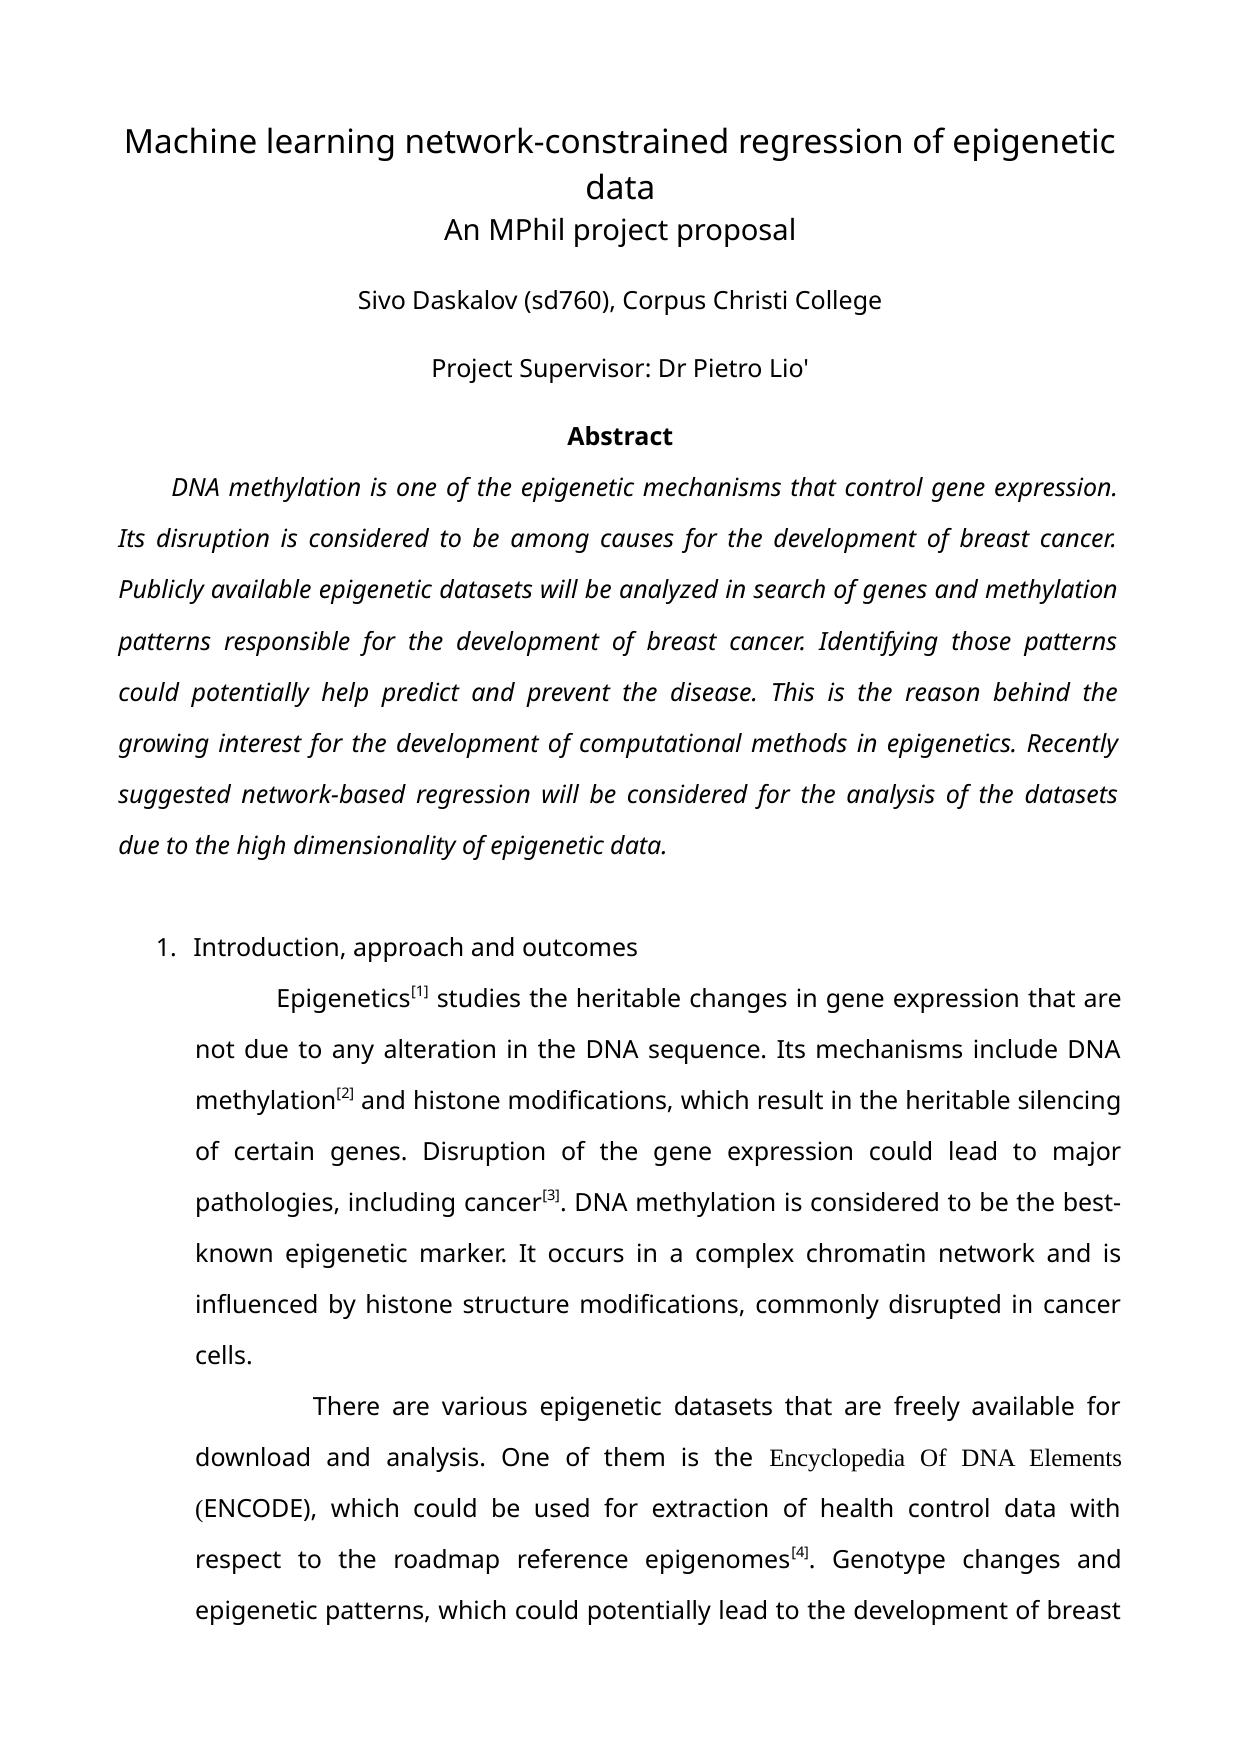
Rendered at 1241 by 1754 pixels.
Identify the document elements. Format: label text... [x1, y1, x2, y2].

text An MPhil project proposal [118, 209, 1122, 249]
text Abstract [118, 419, 1122, 453]
list There are various epigenetic datasets that are freely available for download and analysis. One of them is the Encyclopedia Of DNA Elements (ENCODE), which could be used for extraction of health control data with respect to the roadmap reference epigenomes[4]. Genotype changes and epigenetic patterns, which could potentially lead to the development of breast [195, 1389, 1122, 1627]
text Project Supervisor: Dr Pietro Lio' [118, 351, 1122, 385]
list Epigenetics[1] studies the heritable changes in gene expression that are not due to any alteration in the DNA sequence. Its mechanisms include DNA methylation[2] and histone modifications, which result in the heritable silencing of certain genes. Disruption of the gene expression could lead to major pathologies, including cancer[3]. DNA methylation is considered to be the best-known epigenetic marker. It occurs in a complex chromatin network and is influenced by histone structure modifications, commonly disrupted in cancer cells. [195, 980, 1122, 1372]
text Sivo Daskalov (sd760), Corpus Christi College [118, 283, 1122, 317]
list Introduction, approach and outcomes [156, 929, 1122, 963]
text Machine learning network-constrained regression of epigenetic data [118, 118, 1122, 209]
text DNA methylation is one of the epigenetic mechanisms that control gene expression. Its disruption is considered to be among causes for the development of breast cancer. Publicly available epigenetic datasets will be analyzed in search of genes and methylation patterns responsible for the development of breast cancer. Identifying those patterns could potentially help predict and prevent the disease. This is the reason behind the growing interest for the development of computational methods in epigenetics. Recently suggested network-based regression will be considered for the analysis of the datasets due to the high dimensionality of epigenetic data. [118, 470, 1122, 861]
